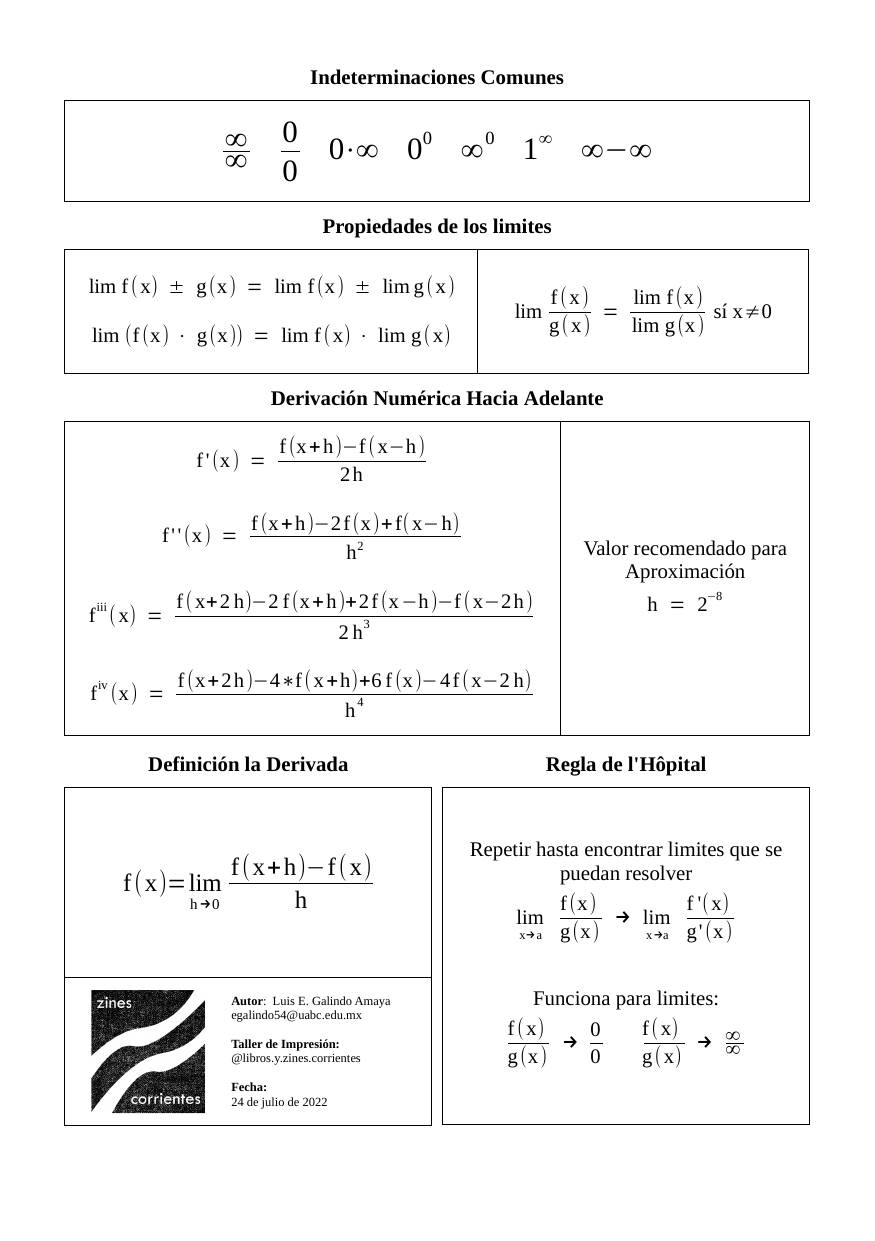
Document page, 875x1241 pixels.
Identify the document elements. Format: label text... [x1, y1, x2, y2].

table_cell [65, 978, 431, 1125]
table_header [71, 984, 225, 1119]
table_cell [59, 415, 815, 746]
table_header [65, 101, 809, 201]
table_header Indeterminaciones Comunes [59, 59, 815, 94]
table_header [65, 250, 477, 373]
table_header [65, 422, 560, 734]
table_header Autor: Luis E. Galindo Amaya egalindo54@uabc.edu.mx Taller de Impresión: @libros.y.zines.corrientes Fecha: 24 de julio de 2022 [225, 984, 426, 1119]
table_cell [59, 95, 815, 208]
table_header Repetir hasta encontrar limites que se puedan resolver Funciona para limites: [443, 788, 809, 1124]
table_header Derivación Numérica Hacia Adelante [59, 380, 815, 415]
table_cell [437, 781, 815, 1132]
table_header [478, 250, 808, 373]
picture [90, 989, 206, 1114]
table_header Definición la Derivada [59, 746, 437, 781]
table_header Regla de l'Hôpital [437, 746, 815, 781]
table_cell [59, 244, 815, 380]
table_cell [59, 781, 437, 1132]
table_header Valor recomendado para Aproximación [561, 422, 809, 734]
table_header Propiedades de los limites [59, 208, 815, 243]
table_header [65, 788, 431, 977]
